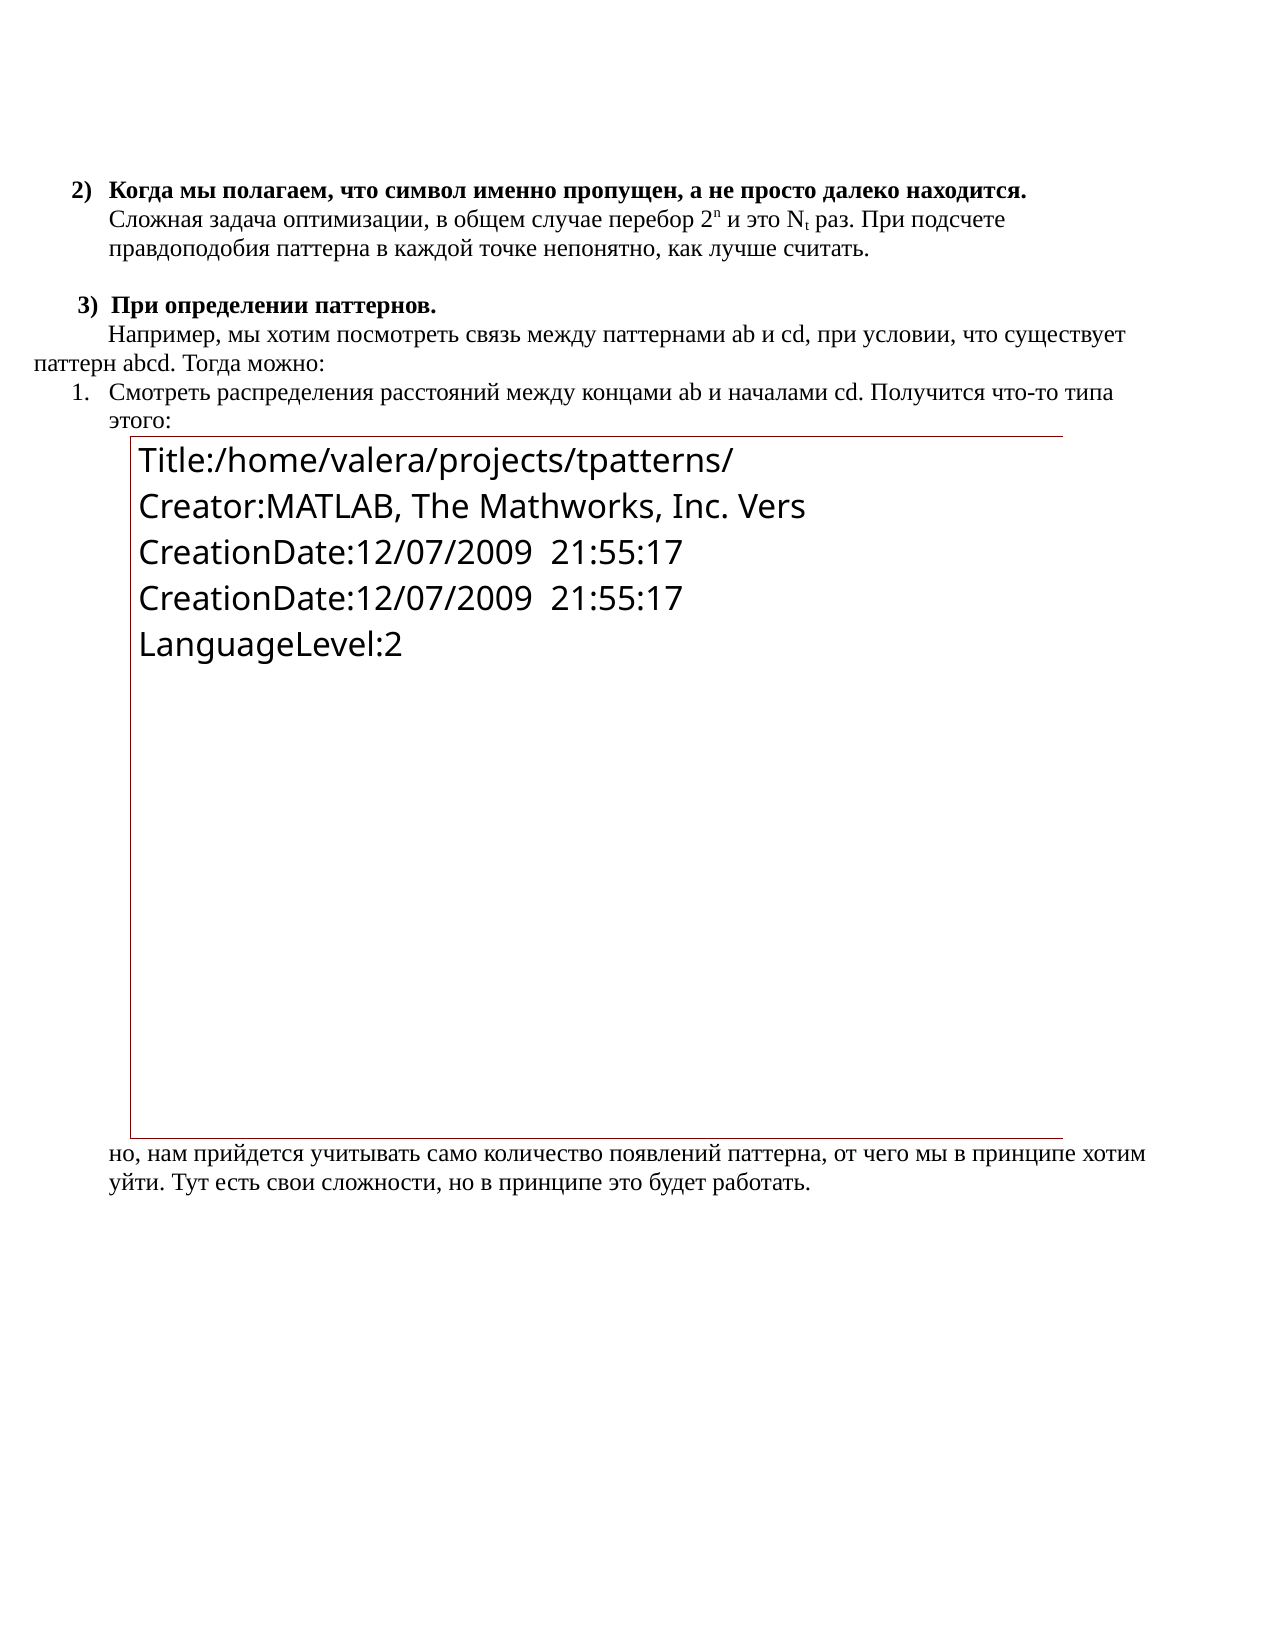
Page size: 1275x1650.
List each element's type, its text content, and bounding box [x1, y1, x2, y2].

list но, нам прийдется учитывать само количество появлений паттерна, от чего мы в принципе хотим уйти. Тут есть свои сложности, но в принципе это будет работать. [71, 434, 1157, 1196]
list Сложная задача оптимизации, в общем случае перебор 2n и это Nt раз. При подсчете правдоподобия паттерна в каждой точке непонятно, как лучше считать. [71, 204, 1157, 262]
text Например, мы хотим посмотреть связь между паттернами ab и cd, при условии, что существует паттерн abcd. Тогда можно: [34, 319, 1157, 377]
list Смотреть распределения расстояний между концами ab и началами cd. Получится что-то типа этого: [71, 377, 1157, 434]
text 3) При определении паттернов. [34, 291, 1157, 319]
list Когда мы полагаем, что символ именно пропущен, а не просто далеко находится. [71, 176, 1157, 204]
